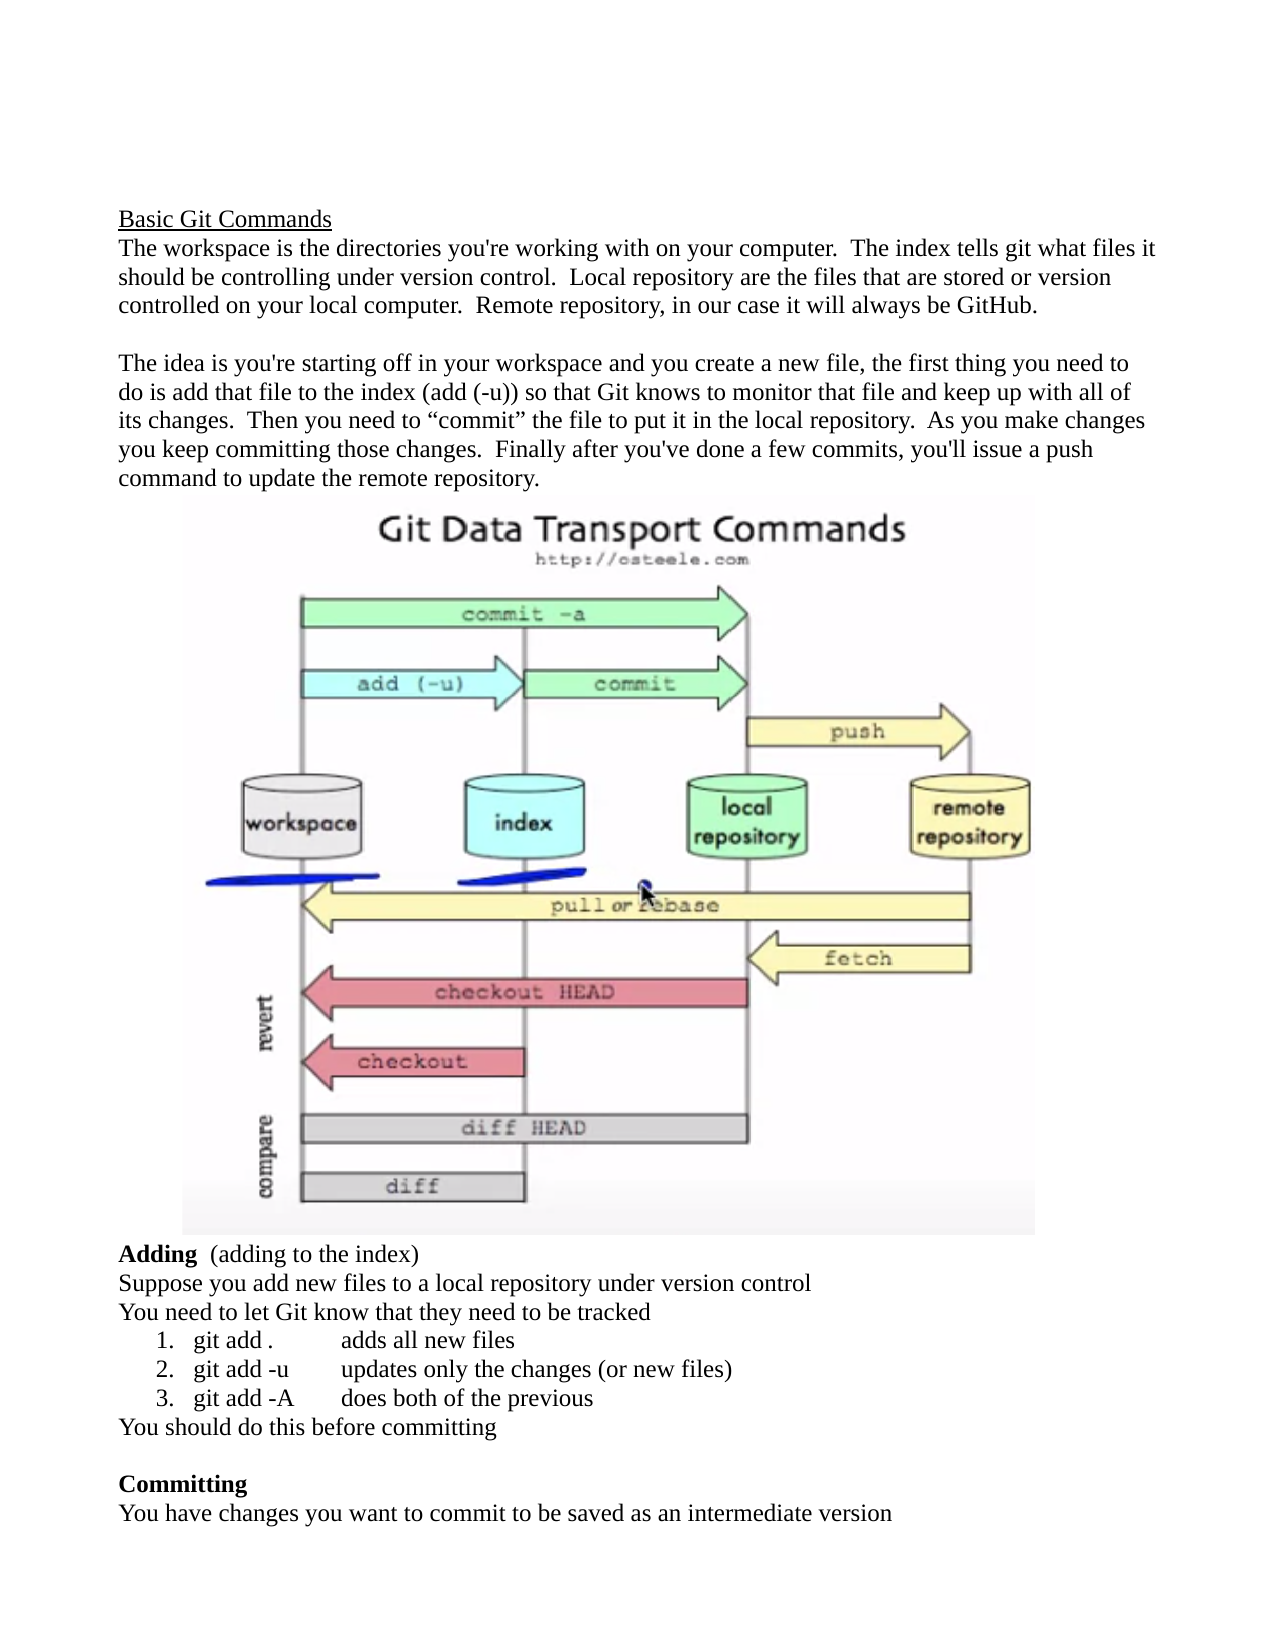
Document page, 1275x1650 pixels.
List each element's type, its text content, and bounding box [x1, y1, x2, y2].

text The workspace is the directories you're working with on your computer. The index tells git what files it should be controlling under version control. Local repository are the files that are stored or version controlled on your local computer. Remote repository, in our case it will always be GitHub. [118, 233, 1157, 319]
text The idea is you're starting off in your workspace and you create a new file, the first thing you need to do is add that file to the index (add (-u)) so that Git knows to monitor that file and keep up with all of its changes. Then you need to “commit” the file to put it in the local repository. As you make changes you keep committing those changes. Finally after you've done a few commits, you'll issue a push command to update the remote repository. [118, 348, 1157, 492]
list git add -u updates only the changes (or new files) [156, 1354, 1157, 1383]
text Committing [118, 1469, 1157, 1498]
text Adding (adding to the index) [118, 1239, 1157, 1268]
text Suppose you add new files to a local repository under version control [118, 1268, 1157, 1297]
text Basic Git Commands [118, 204, 1157, 233]
text You should do this before committing [118, 1412, 1157, 1441]
text You have changes you want to commit to be saved as an intermediate version [118, 1498, 1157, 1527]
text You need to let Git know that they need to be tracked [118, 1297, 1157, 1326]
list git add -A does both of the previous [156, 1383, 1157, 1412]
list git add . adds all new files [156, 1326, 1157, 1354]
picture [182, 495, 1035, 1235]
